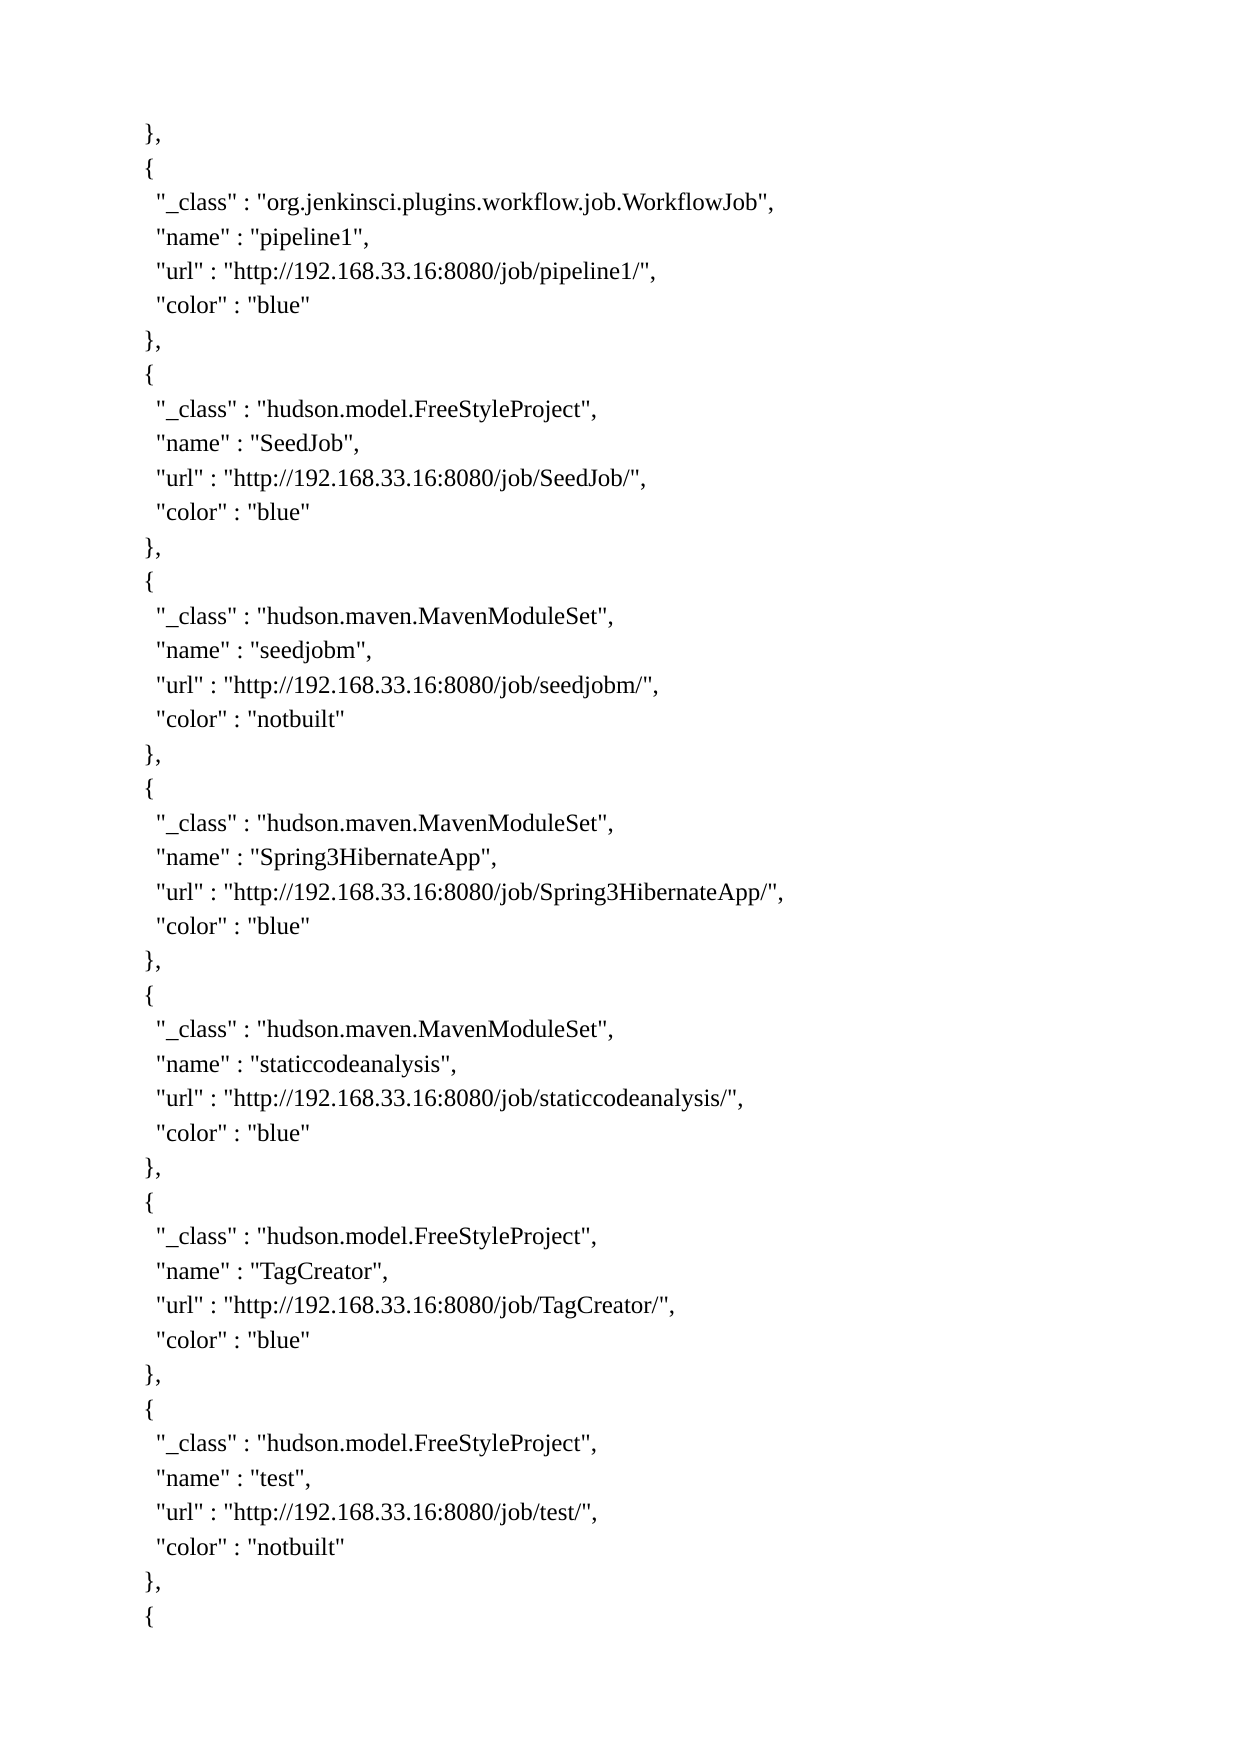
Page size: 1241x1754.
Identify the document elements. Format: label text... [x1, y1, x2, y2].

text "color" : "notbuilt" [118, 704, 1122, 733]
text "color" : "blue" [118, 911, 1122, 940]
text "color" : "blue" [118, 1118, 1122, 1147]
text }, [118, 946, 1122, 974]
text { [118, 1601, 1122, 1629]
text "name" : "test", [118, 1463, 1122, 1492]
text "name" : "Spring3HibernateApp", [118, 842, 1122, 871]
text }, [118, 1359, 1122, 1388]
text "_class" : "hudson.model.FreeStyleProject", [118, 394, 1122, 423]
text "color" : "blue" [118, 291, 1122, 319]
text "name" : "staticcodeanalysis", [118, 1049, 1122, 1078]
text { [118, 1394, 1122, 1423]
text { [118, 359, 1122, 388]
text "_class" : "hudson.model.FreeStyleProject", [118, 1428, 1122, 1457]
text "color" : "blue" [118, 497, 1122, 526]
text "url" : "http://192.168.33.16:8080/job/pipeline1/", [118, 256, 1122, 285]
text "_class" : "hudson.model.FreeStyleProject", [118, 1221, 1122, 1250]
text "_class" : "org.jenkinsci.plugins.workflow.job.WorkflowJob", [118, 187, 1122, 216]
text "url" : "http://192.168.33.16:8080/job/staticcodeanalysis/", [118, 1083, 1122, 1112]
text "name" : "seedjobm", [118, 635, 1122, 664]
text }, [118, 118, 1122, 147]
text }, [118, 739, 1122, 767]
text "color" : "notbuilt" [118, 1532, 1122, 1561]
text { [118, 1187, 1122, 1216]
text "_class" : "hudson.maven.MavenModuleSet", [118, 601, 1122, 629]
text }, [118, 1566, 1122, 1595]
text "_class" : "hudson.maven.MavenModuleSet", [118, 808, 1122, 836]
text "name" : "SeedJob", [118, 428, 1122, 457]
text }, [118, 532, 1122, 561]
text "color" : "blue" [118, 1325, 1122, 1354]
text { [118, 566, 1122, 595]
text "name" : "TagCreator", [118, 1256, 1122, 1285]
text }, [118, 1152, 1122, 1181]
text "url" : "http://192.168.33.16:8080/job/seedjobm/", [118, 670, 1122, 698]
text "_class" : "hudson.maven.MavenModuleSet", [118, 1014, 1122, 1043]
text { [118, 773, 1122, 802]
text "url" : "http://192.168.33.16:8080/job/Spring3HibernateApp/", [118, 877, 1122, 905]
text }, [118, 325, 1122, 354]
text { [118, 153, 1122, 181]
text "url" : "http://192.168.33.16:8080/job/SeedJob/", [118, 463, 1122, 492]
text "url" : "http://192.168.33.16:8080/job/TagCreator/", [118, 1290, 1122, 1319]
text "url" : "http://192.168.33.16:8080/job/test/", [118, 1497, 1122, 1526]
text "name" : "pipeline1", [118, 222, 1122, 250]
text { [118, 980, 1122, 1009]
